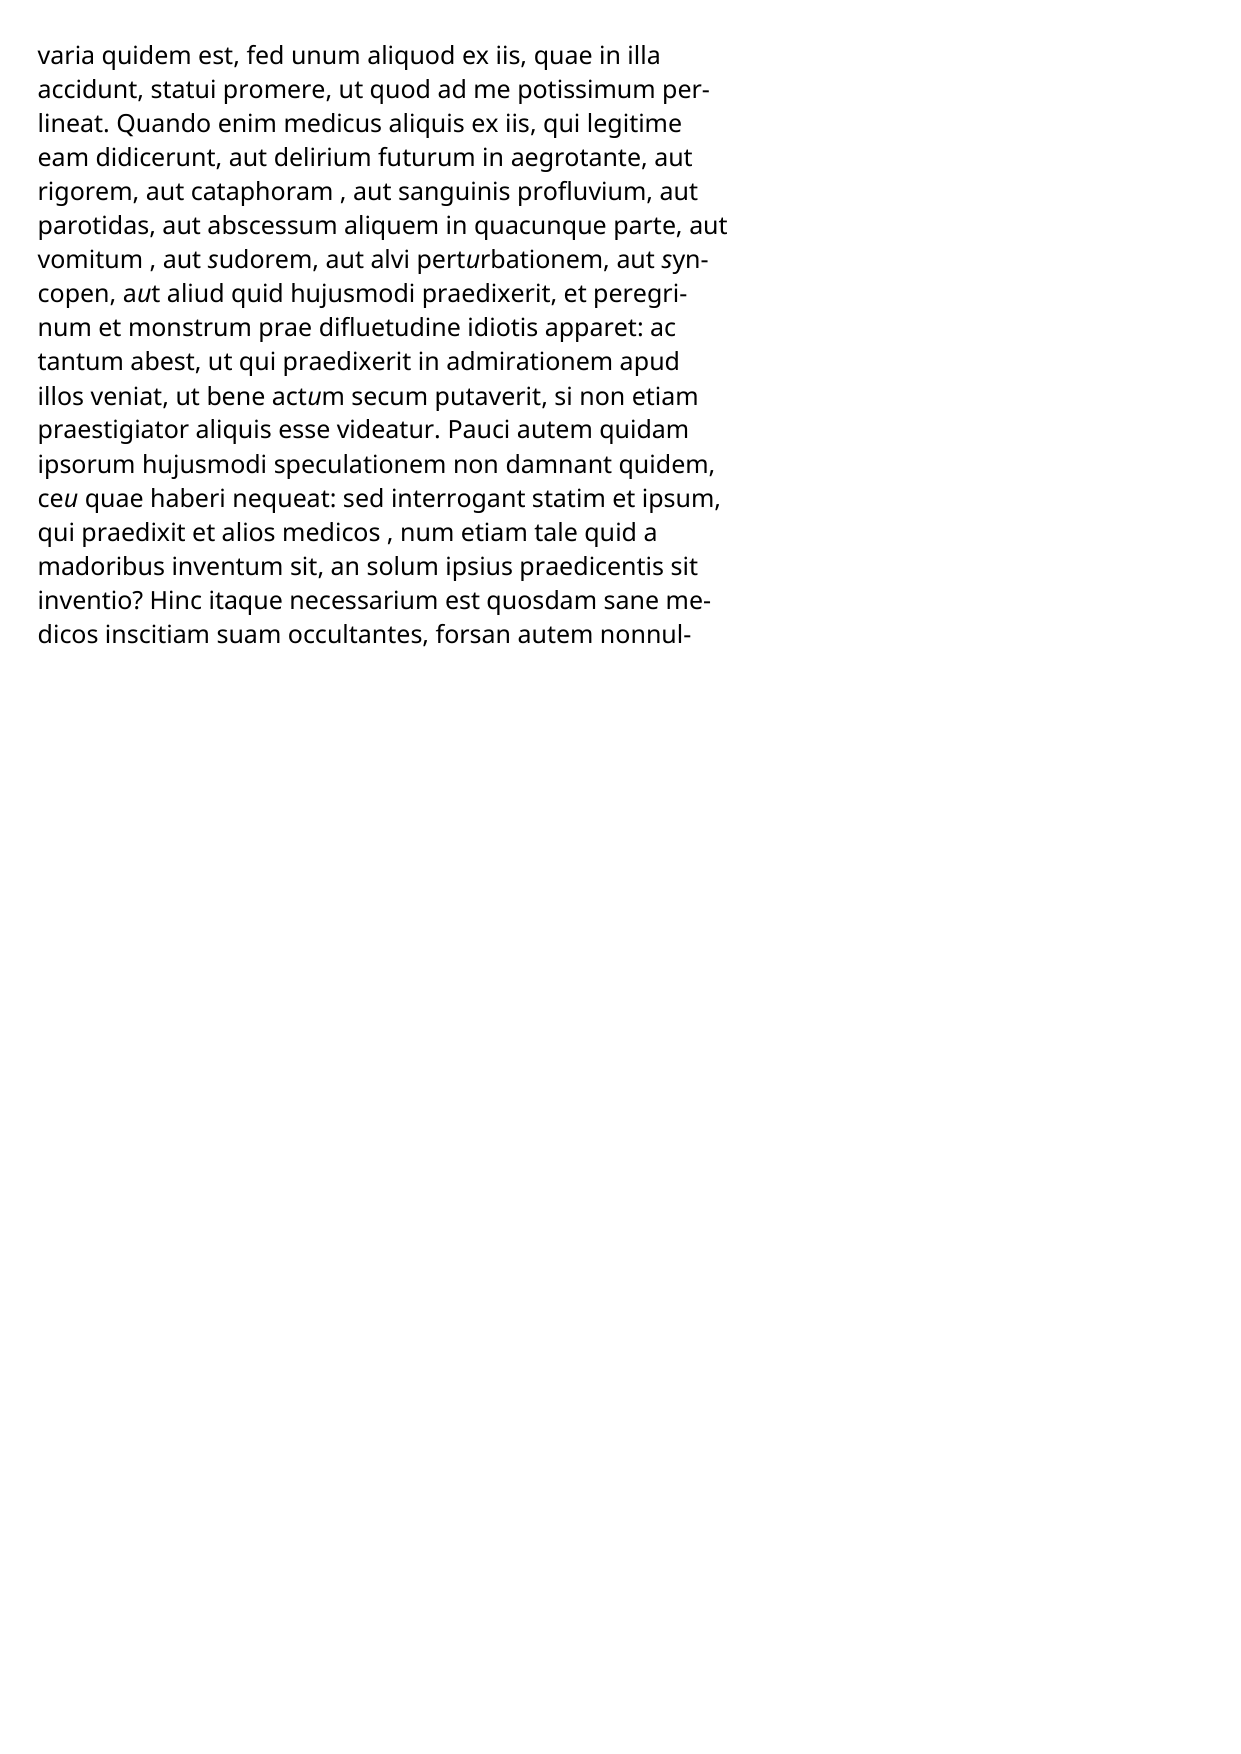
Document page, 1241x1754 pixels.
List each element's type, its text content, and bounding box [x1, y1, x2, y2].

text varia quidem est, fed unum aliquod ex iis, quae in illa accidunt, statui promere, ut quod ad me potissimum per- lineat. Quando enim medicus aliquis ex iis, qui legitime eam didicerunt, aut delirium futurum in aegrotante, aut rigorem, aut cataphoram , aut sanguinis profluvium, aut parotidas, aut abscessum aliquem in quacunque parte, aut vomitum , aut sudorem, aut alvi perturbationem, aut syn- copen, aut aliud quid hujusmodi praedixerit, et peregri- num et monstrum prae difluetudine idiotis apparet: ac tantum abest, ut qui praedixerit in admirationem apud illos veniat, ut bene actum secum putaverit, si non etiam praestigiator aliquis esse videatur. Pauci autem quidam ipsorum hujusmodi speculationem non damnant quidem, ceu quae haberi nequeat: sed interrogant statim et ipsum, qui praedixit et alios medicos , num etiam tale quid a madoribus inventum sit, an solum ipsius praedicentis sit inventio? Hinc itaque necessarium est quosdam sane me- dicos inscitiam suam occultantes, forsan autem nonnul- [37, 37, 1203, 651]
